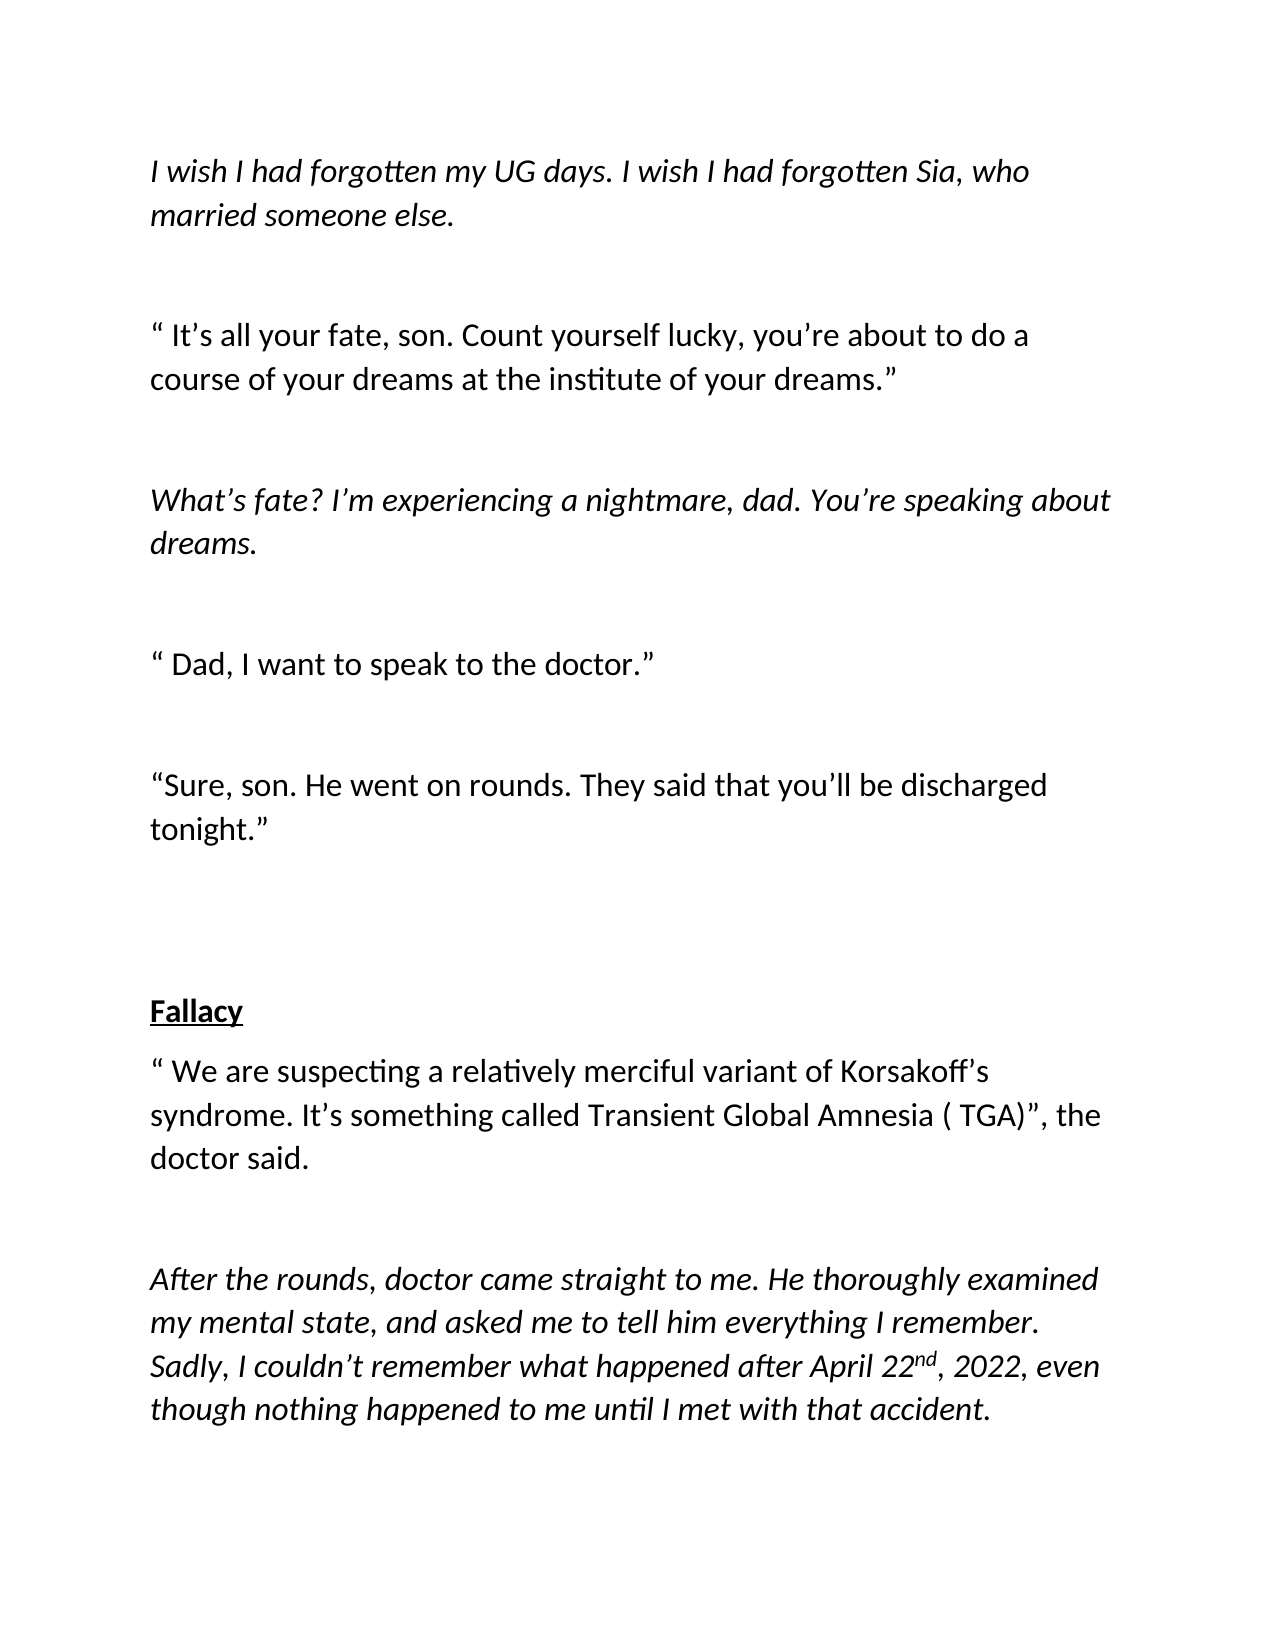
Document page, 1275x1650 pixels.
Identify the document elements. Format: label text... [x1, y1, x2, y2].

text “ Dad, I want to speak to the doctor.” [150, 643, 1162, 684]
text After the rounds, doctor came straight to me. He thoroughly examined my mental state, and asked me to tell him everything I remember. Sadly, I couldn’t remember what happened after April 22nd, 2022, even though nothing happened to me until I met with that accident. [150, 1258, 1121, 1429]
text What’s fate? I’m experiencing a nightmare, dad. You’re speaking about dreams. [150, 479, 1125, 563]
subtitle Fallacy [150, 989, 1162, 1030]
text “ We are suspecting a relatively merciful variant of Korsakoff’s syndrome. It’s something called Transient Global Amnesia ( TGA)”, the doctor said. [150, 1050, 1120, 1178]
text “Sure, son. He went on rounds. They said that you’ll be discharged tonight.” [150, 764, 1120, 849]
text “ It’s all your fate, son. Count yourself lucky, you’re about to do a course of your dreams at the institute of your dreams.” [150, 314, 1120, 399]
text I wish I had forgotten my UG days. I wish I had forgotten Sia, who married someone else. [150, 150, 1120, 234]
